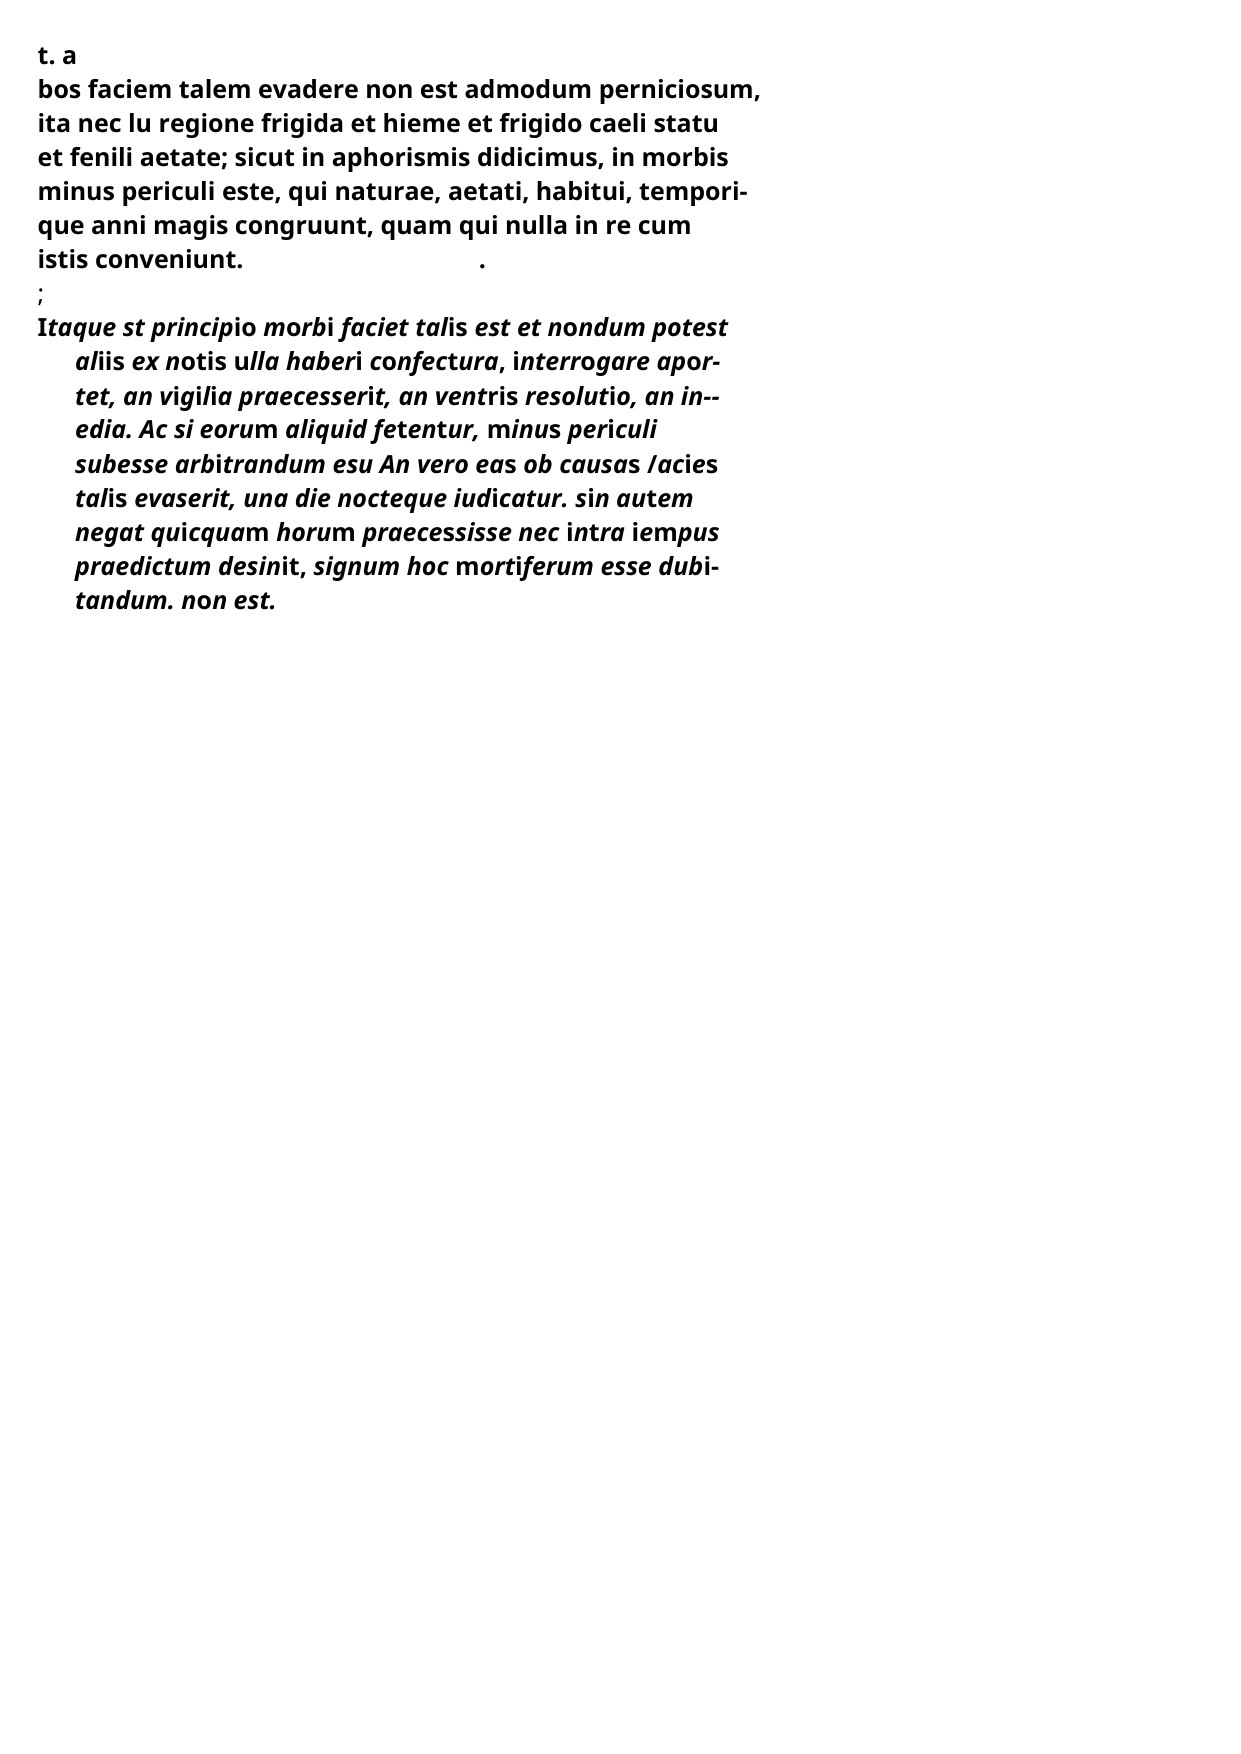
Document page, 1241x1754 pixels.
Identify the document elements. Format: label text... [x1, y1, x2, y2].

text t. a [37, 37, 1203, 72]
text ; [37, 276, 1203, 310]
text Itaque st principio morbi faciet talis est et nondum potest aliis ex notis ulla haberi confectura, interrogare apor- tet, an vigilia praecesserit, an ventris resolutio, an in-- edia. Ac si eorum aliquid fetentur, minus periculi subesse arbitrandum esu An vero eas ob causas /acies talis evaserit, una die nocteque iudicatur. sin autem negat quicquam horum praecessisse nec intra iempus praedictum desinit, signum hoc mortiferum esse dubi- tandum. non est. [37, 310, 1203, 617]
text bos faciem talem evadere non est admodum perniciosum, ita nec lu regione frigida et hieme et frigido caeli statu et fenili aetate; sicut in aphorismis didicimus, in morbis minus periculi este, qui naturae, aetati, habitui, tempori- que anni magis congruunt, quam qui nulla in re cum istis conveniunt. . [37, 72, 1203, 276]
